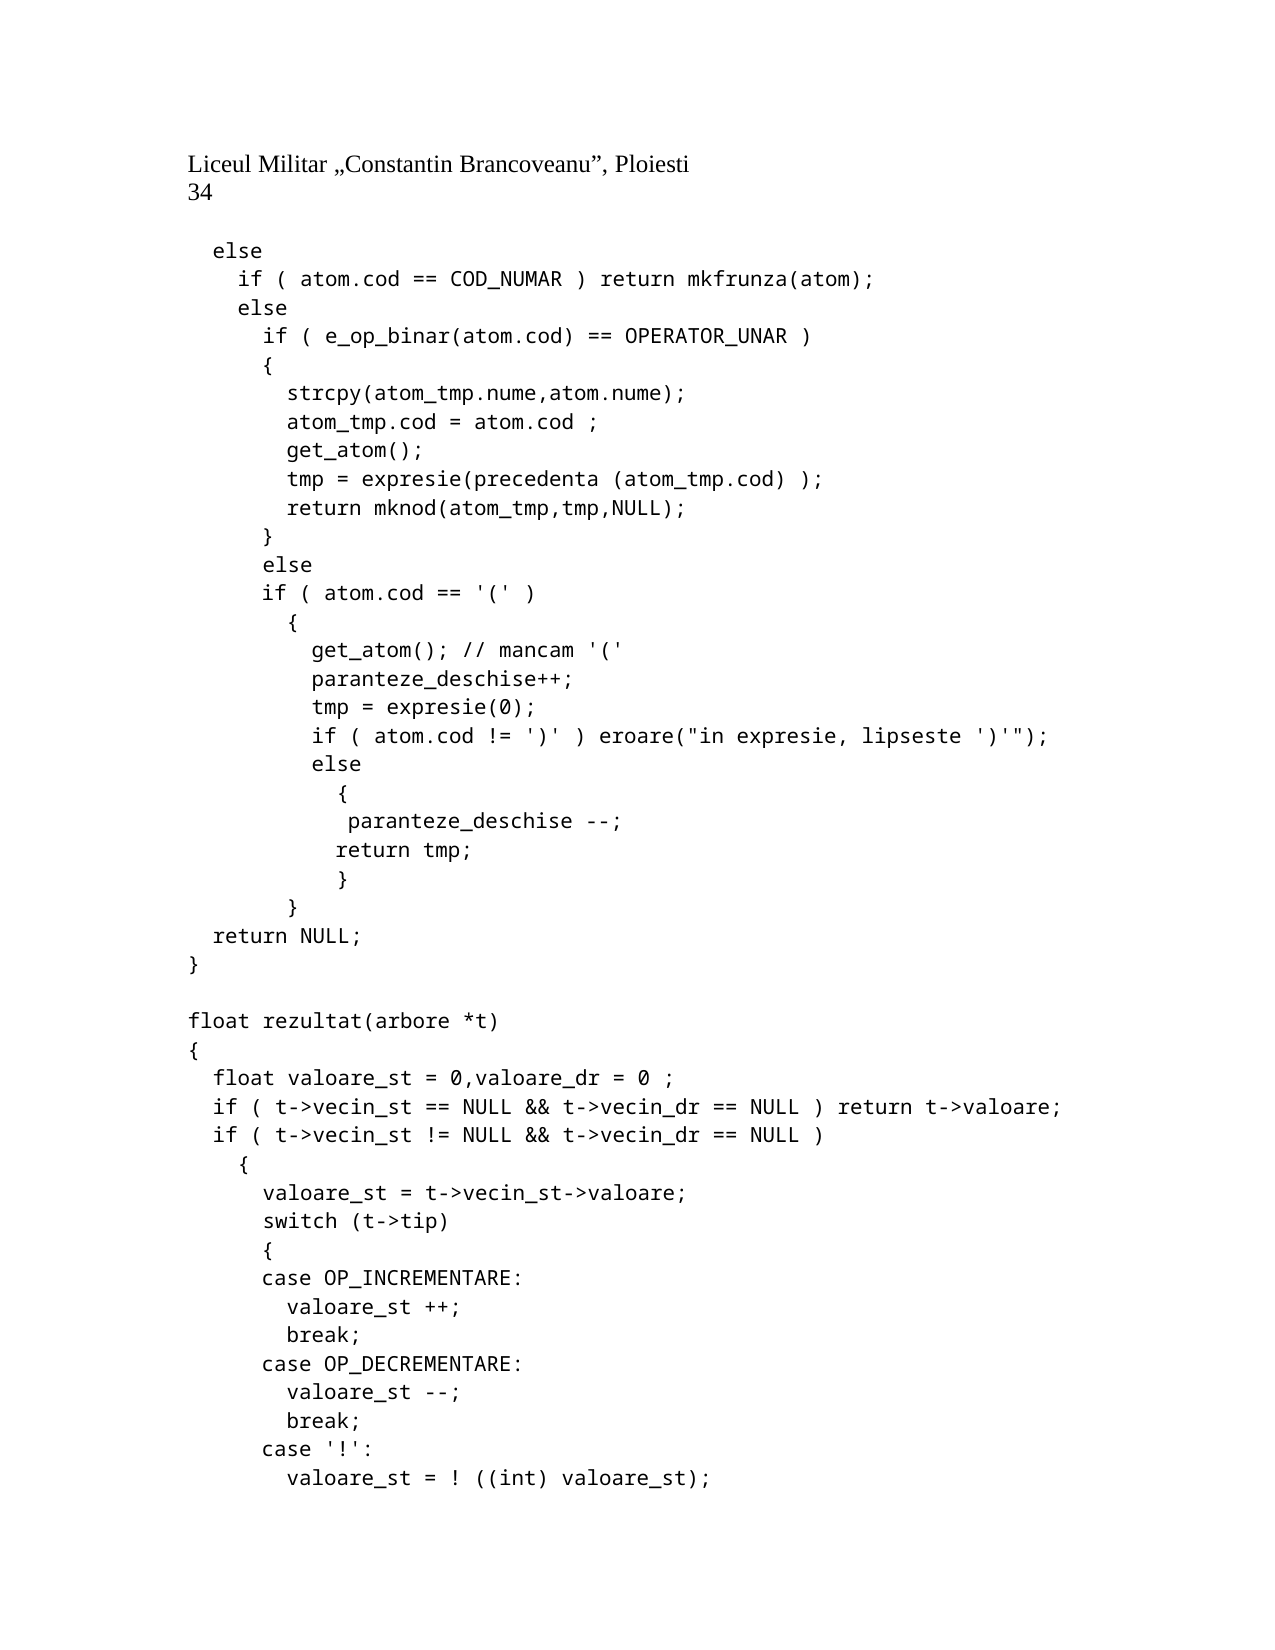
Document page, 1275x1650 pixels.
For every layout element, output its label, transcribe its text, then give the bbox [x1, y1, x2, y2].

text else [187, 749, 1087, 778]
text return mknod(atom_tmp,tmp,NULL); [187, 492, 1087, 521]
text { [187, 1234, 1087, 1263]
text case OP_DECREMENTARE: [187, 1349, 1087, 1377]
text } [187, 521, 1087, 549]
text if ( atom.cod == COD_NUMAR ) return mkfrunza(atom); [187, 264, 1087, 293]
text tmp = expresie(precedenta (atom_tmp.cod) ); [187, 464, 1087, 492]
text } [187, 949, 1087, 978]
text float rezultat(arbore *t) [187, 1006, 1087, 1035]
text valoare_st = ! ((int) valoare_st); [187, 1463, 1087, 1491]
text atom_tmp.cod = atom.cod ; [187, 407, 1087, 435]
text { [187, 1149, 1087, 1177]
text get_atom(); // mancam '(' [187, 635, 1087, 664]
text } [187, 892, 1087, 921]
text break; [187, 1320, 1087, 1349]
text if ( atom.cod != ')' ) eroare("in expresie, lipseste ')'"); [187, 721, 1087, 749]
text { [187, 1035, 1087, 1063]
text else [187, 293, 1087, 321]
text valoare_st --; [187, 1377, 1087, 1406]
text float valoare_st = 0,valoare_dr = 0 ; [187, 1063, 1087, 1092]
text { [187, 350, 1087, 378]
text if ( e_op_binar(atom.cod) == OPERATOR_UNAR ) [187, 321, 1087, 350]
text return tmp; [187, 835, 1087, 863]
text case OP_INCREMENTARE: [187, 1263, 1087, 1292]
text paranteze_deschise++; [187, 664, 1087, 692]
text tmp = expresie(0); [187, 692, 1087, 721]
text get_atom(); [187, 435, 1087, 464]
text if ( atom.cod == '(' ) [187, 578, 1087, 607]
text valoare_st = t->vecin_st->valoare; [187, 1177, 1087, 1206]
text else [187, 549, 1087, 578]
text paranteze_deschise --; [187, 806, 1087, 835]
text case '!': [187, 1434, 1087, 1463]
text strcpy(atom_tmp.nume,atom.nume); [187, 378, 1087, 407]
text break; [187, 1406, 1087, 1434]
text else [187, 236, 1087, 264]
text if ( t->vecin_st == NULL && t->vecin_dr == NULL ) return t->valoare; [187, 1092, 1087, 1120]
text switch (t->tip) [187, 1206, 1087, 1234]
text } [187, 863, 1087, 892]
text return NULL; [187, 921, 1087, 949]
text { [187, 778, 1087, 806]
text if ( t->vecin_st != NULL && t->vecin_dr == NULL ) [187, 1120, 1087, 1149]
text valoare_st ++; [187, 1292, 1087, 1320]
text { [187, 607, 1087, 635]
